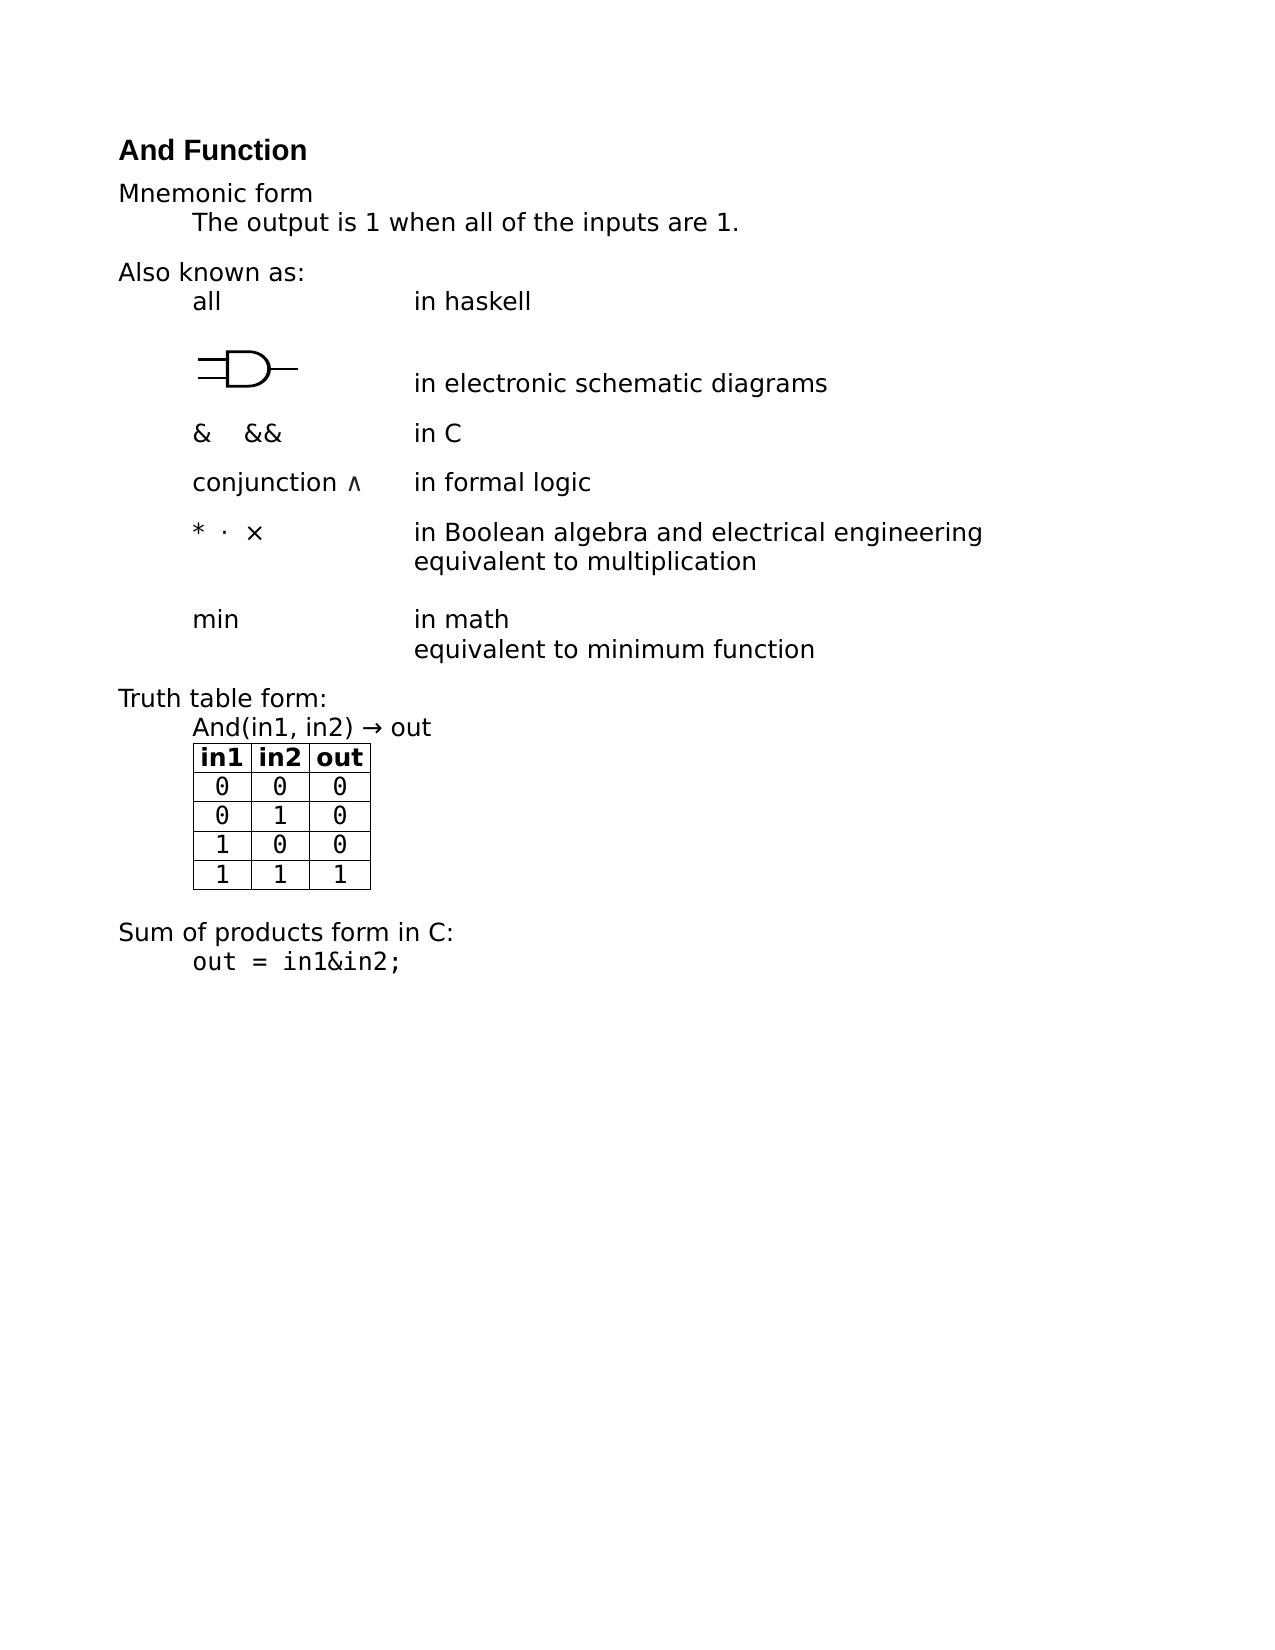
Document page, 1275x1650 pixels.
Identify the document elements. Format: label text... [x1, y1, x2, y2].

table_cell 1 [310, 861, 370, 889]
text Also known as: [118, 258, 1157, 287]
table_cell 1 [194, 832, 251, 860]
table_cell 1 [252, 861, 309, 889]
table_header in1 [194, 744, 251, 772]
table_cell 0 [252, 832, 309, 860]
text And(in1, in2) → out [192, 714, 1157, 743]
table_header in2 [252, 744, 309, 772]
text & && in C [192, 419, 1157, 448]
text min in math [192, 606, 1157, 635]
table_cell 1 [252, 802, 309, 831]
text equivalent to minimum function [413, 635, 1157, 664]
table_cell 0 [310, 802, 370, 831]
table_cell 0 [194, 773, 251, 801]
text Sum of products form in C: [118, 918, 1157, 948]
text out = in1&in2; [192, 948, 1157, 977]
table_cell 1 [194, 861, 251, 889]
subtitle And Function [118, 133, 1157, 166]
table_header out [310, 744, 370, 772]
text * · × in Boolean algebra and electrical engineering [192, 518, 1157, 547]
table_cell 0 [194, 802, 251, 831]
text The output is 1 when all of the inputs are 1. [192, 208, 1157, 237]
table_cell 0 [310, 832, 370, 860]
text in electronic schematic diagrams [192, 345, 1157, 398]
text equivalent to multiplication [413, 547, 1157, 577]
text Truth table form: [118, 684, 1157, 714]
text Mnemonic form [118, 179, 1157, 208]
text conjunction ∧ in formal logic [192, 468, 1157, 498]
table_cell 0 [252, 773, 309, 801]
text all in haskell [192, 287, 1157, 316]
table_cell 0 [310, 773, 370, 801]
